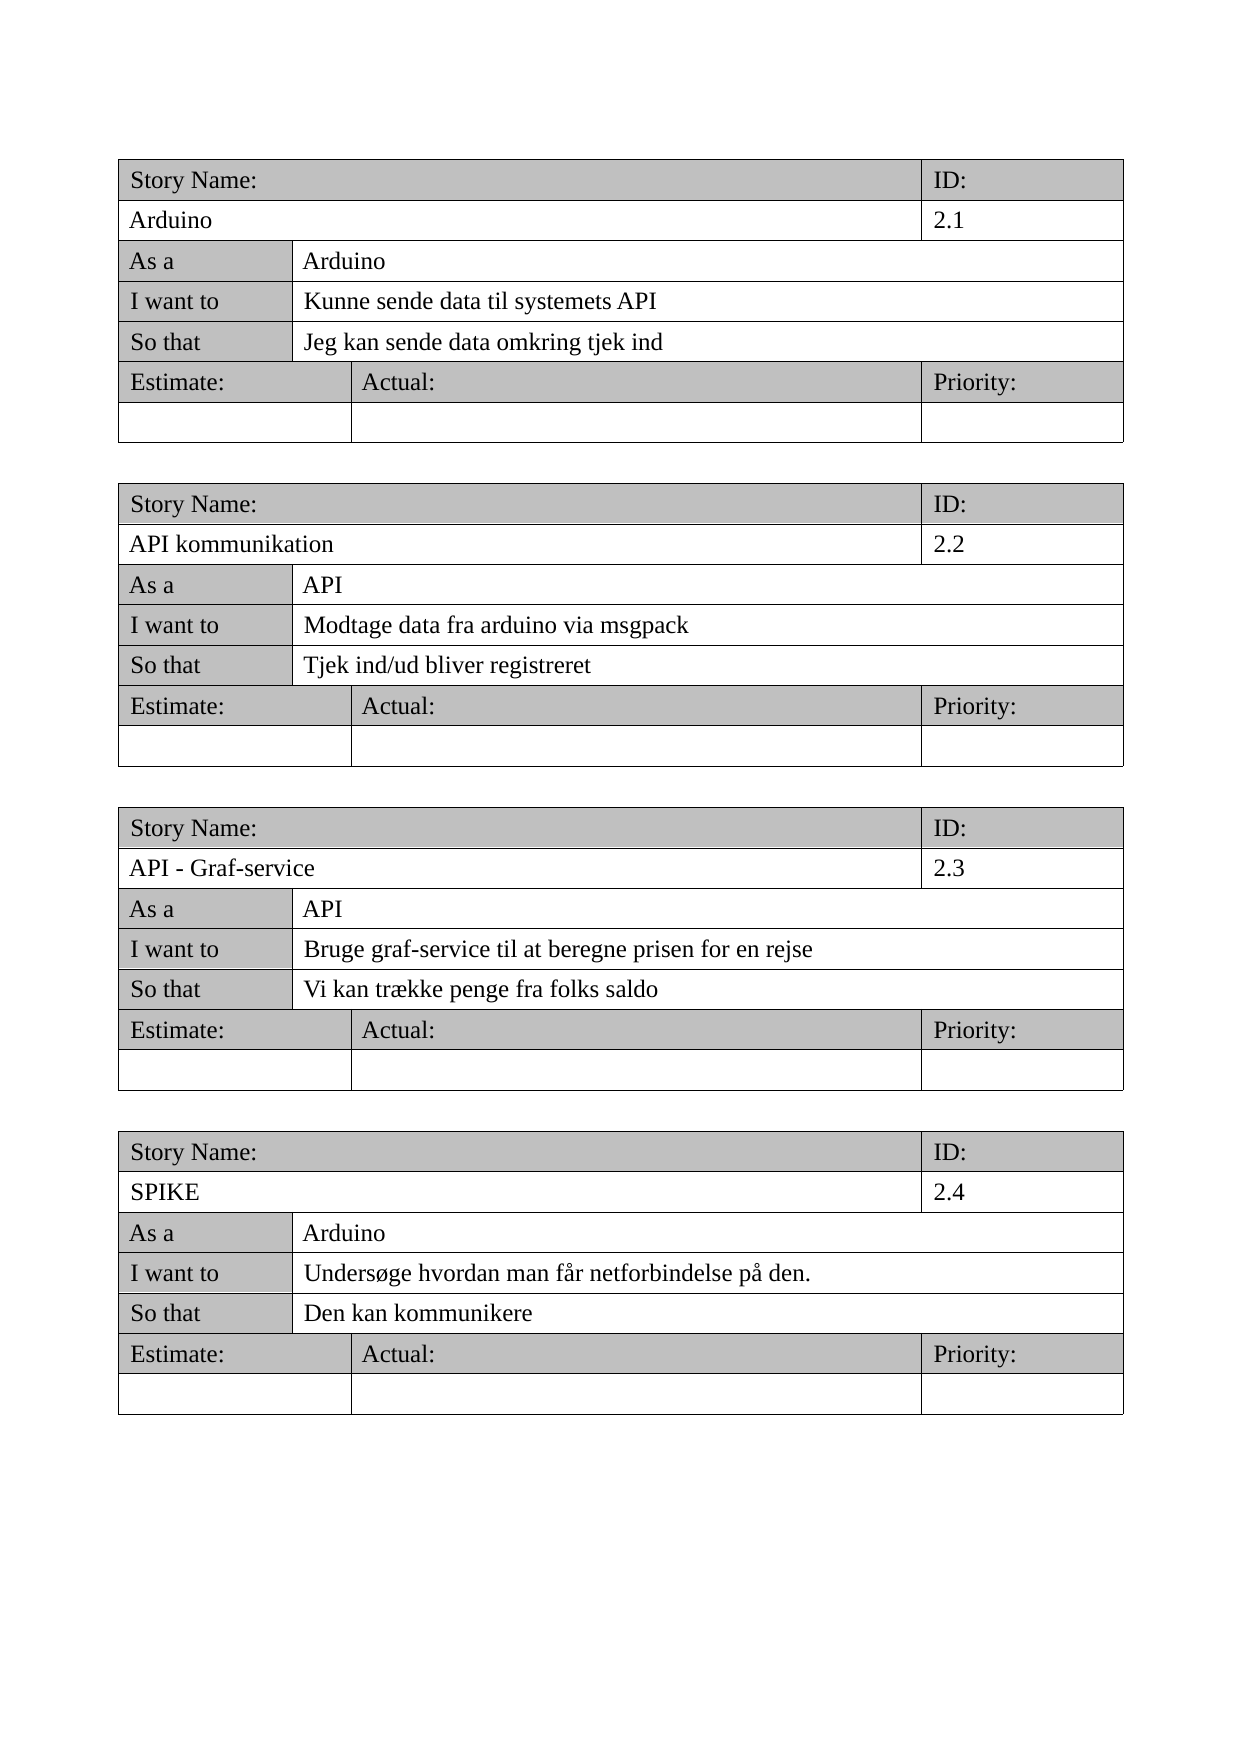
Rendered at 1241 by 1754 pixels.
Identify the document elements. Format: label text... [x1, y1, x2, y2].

table_header ID: [922, 808, 1123, 847]
table_cell So that [119, 970, 292, 1009]
table_header Estimate: [119, 686, 351, 725]
table_header SPIKE [119, 1172, 921, 1212]
table_header Arduino [293, 1213, 1123, 1252]
table_header 2.3 [922, 849, 1123, 888]
table_cell [119, 1050, 351, 1089]
table_header ID: [922, 160, 1123, 200]
table_cell Kunne sende data til systemets API [293, 282, 1123, 321]
table_cell [922, 1050, 1123, 1089]
table_header As a [119, 241, 292, 281]
table_header Arduino [119, 201, 921, 240]
table_header Story Name: [119, 808, 921, 847]
table_cell Modtage data fra arduino via msgpack [293, 605, 1123, 645]
table_header As a [119, 889, 292, 928]
table_header Priority: [922, 1334, 1123, 1373]
table_cell [352, 1374, 921, 1413]
table_header Priority: [922, 686, 1123, 725]
table_header API [293, 889, 1123, 928]
table_header Priority: [922, 1010, 1123, 1049]
table_cell [352, 403, 921, 442]
table_header 2.4 [922, 1172, 1123, 1212]
table_cell I want to [119, 929, 292, 968]
table_header Story Name: [119, 160, 921, 200]
table_header As a [119, 565, 292, 604]
table_cell Den kan kommunikere [293, 1294, 1123, 1333]
table_header ID: [922, 1132, 1123, 1171]
table_cell I want to [119, 1253, 292, 1292]
table_cell Tjek ind/ud bliver registreret [293, 646, 1123, 685]
table_header Estimate: [119, 362, 351, 402]
table_header ID: [922, 484, 1123, 523]
table_header Actual: [352, 1334, 921, 1373]
table_header Story Name: [119, 484, 921, 523]
table_cell I want to [119, 605, 292, 645]
table_cell [922, 403, 1123, 442]
table_header Actual: [352, 1010, 921, 1049]
table_header Estimate: [119, 1334, 351, 1373]
table_cell So that [119, 1294, 292, 1333]
table_cell Bruge graf-service til at beregne prisen for en rejse [293, 929, 1123, 968]
table_cell [352, 726, 921, 766]
table_cell [922, 726, 1123, 766]
table_header Actual: [352, 362, 921, 402]
table_header API kommunikation [119, 525, 921, 564]
table_cell [922, 1374, 1123, 1413]
table_header API - Graf-service [119, 849, 921, 888]
table_cell [119, 403, 351, 442]
table_header 2.1 [922, 201, 1123, 240]
table_header 2.2 [922, 525, 1123, 564]
table_cell Vi kan trække penge fra folks saldo [293, 970, 1123, 1009]
table_header Actual: [352, 686, 921, 725]
table_header As a [119, 1213, 292, 1252]
table_header API [293, 565, 1123, 604]
table_cell [119, 1374, 351, 1413]
table_header Arduino [293, 241, 1123, 281]
table_header Priority: [922, 362, 1123, 402]
table_cell So that [119, 646, 292, 685]
table_cell So that [119, 322, 292, 361]
table_cell [352, 1050, 921, 1089]
table_cell [119, 726, 351, 766]
table_header Story Name: [119, 1132, 921, 1171]
table_header Estimate: [119, 1010, 351, 1049]
table_cell I want to [119, 282, 292, 321]
table_cell Jeg kan sende data omkring tjek ind [293, 322, 1123, 361]
table_cell Undersøge hvordan man får netforbindelse på den. [293, 1253, 1123, 1292]
